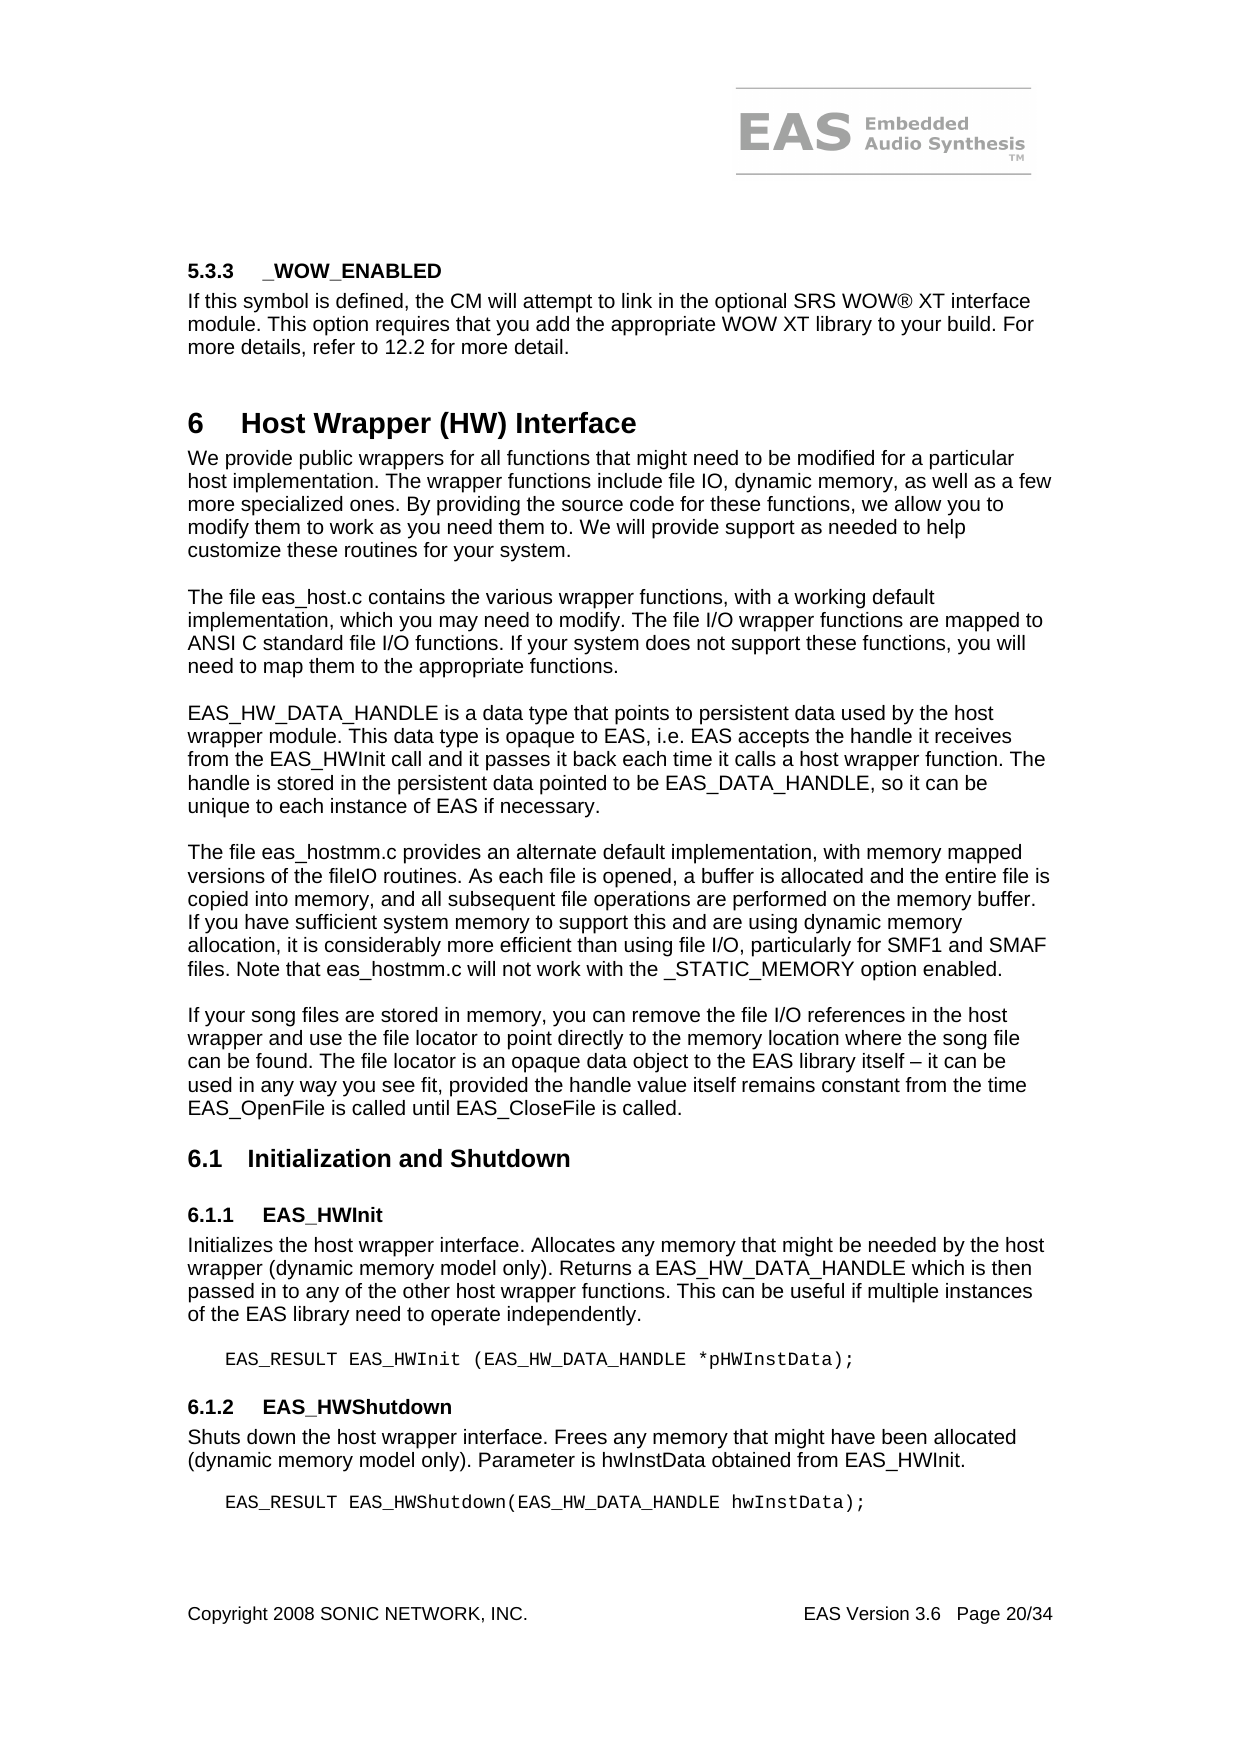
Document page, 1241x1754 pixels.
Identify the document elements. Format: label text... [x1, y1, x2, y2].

text The file eas_hostmm.c provides an alternate default implementation, with memory mapped versions of the fileIO routines. As each file is opened, a buffer is allocated and the entire file is copied into memory, and all subsequent file operations are performed on the memory buffer. If you have sufficient system memory to support this and are using dynamic memory allocation, it is considerably more efficient than using file I/O, particularly for SMF1 and SMAF files. Note that eas_hostmm.c will not work with the _STATIC_MEMORY option enabled. [187, 841, 1053, 980]
subtitle _WOW_ENABLED [187, 260, 1053, 283]
text Shuts down the host wrapper interface. Frees any memory that might have been allocated (dynamic memory model only). Parameter is hwInstData obtained from EAS_HWInit. [187, 1425, 1053, 1472]
text EAS_HW_DATA_HANDLE is a data type that points to persistent data used by the host wrapper module. This data type is opaque to EAS, i.e. EAS accepts the handle it receives from the EAS_HWInit call and it passes it back each time it calls a host wrapper function. The handle is stored in the persistent data pointed to be EAS_DATA_HANDLE, so it can be unique to each instance of EAS if necessary. [187, 702, 1053, 818]
text If this symbol is defined, the CM will attempt to link in the optional SRS WOW® XT interface module. This option requires that you add the appropriate WOW XT library to your build. For more details, refer to 12.2 for more detail. [187, 289, 1053, 359]
text EAS_RESULT EAS_HWShutdown(EAS_HW_DATA_HANDLE hwInstData); [225, 1493, 1053, 1514]
subtitle EAS_HWShutdown [187, 1396, 1053, 1419]
text We provide public wrappers for all functions that might need to be modified for a particular host implementation. The wrapper functions include file IO, dynamic memory, as well as a few more specialized ones. By providing the source code for these functions, we allow you to modify them to work as you need them to. We will provide support as needed to help customize these routines for your system. [187, 446, 1053, 562]
text Initializes the host wrapper interface. Allocates any memory that might be needed by the host wrapper (dynamic memory model only). Returns a EAS_HW_DATA_HANDLE which is then passed in to any of the other host wrapper functions. This can be useful if multiple instances of the EAS library need to operate independently. [187, 1233, 1053, 1326]
picture [732, 84, 1037, 181]
subtitle EAS_HWInit [187, 1204, 1053, 1227]
text The file eas_host.c contains the various wrapper functions, with a working default implementation, which you may need to modify. The file I/O wrapper functions are mapped to ANSI C standard file I/O functions. If your system does not support these functions, you will need to map them to the appropriate functions. [187, 585, 1053, 678]
text If your song files are stored in memory, you can remove the file I/O references in the host wrapper and use the file locator to point directly to the memory location where the song file can be found. The file locator is an opaque data object to the EAS library itself – it can be used in any way you see fit, provided the handle value itself remains constant from the time EAS_OpenFile is called until EAS_CloseFile is called. [187, 1003, 1053, 1120]
subtitle Host Wrapper (HW) Interface [187, 407, 1053, 440]
text EAS_RESULT EAS_HWInit (EAS_HW_DATA_HANDLE *pHWInstData); [225, 1349, 1053, 1371]
subtitle Initialization and Shutdown [187, 1145, 1053, 1173]
